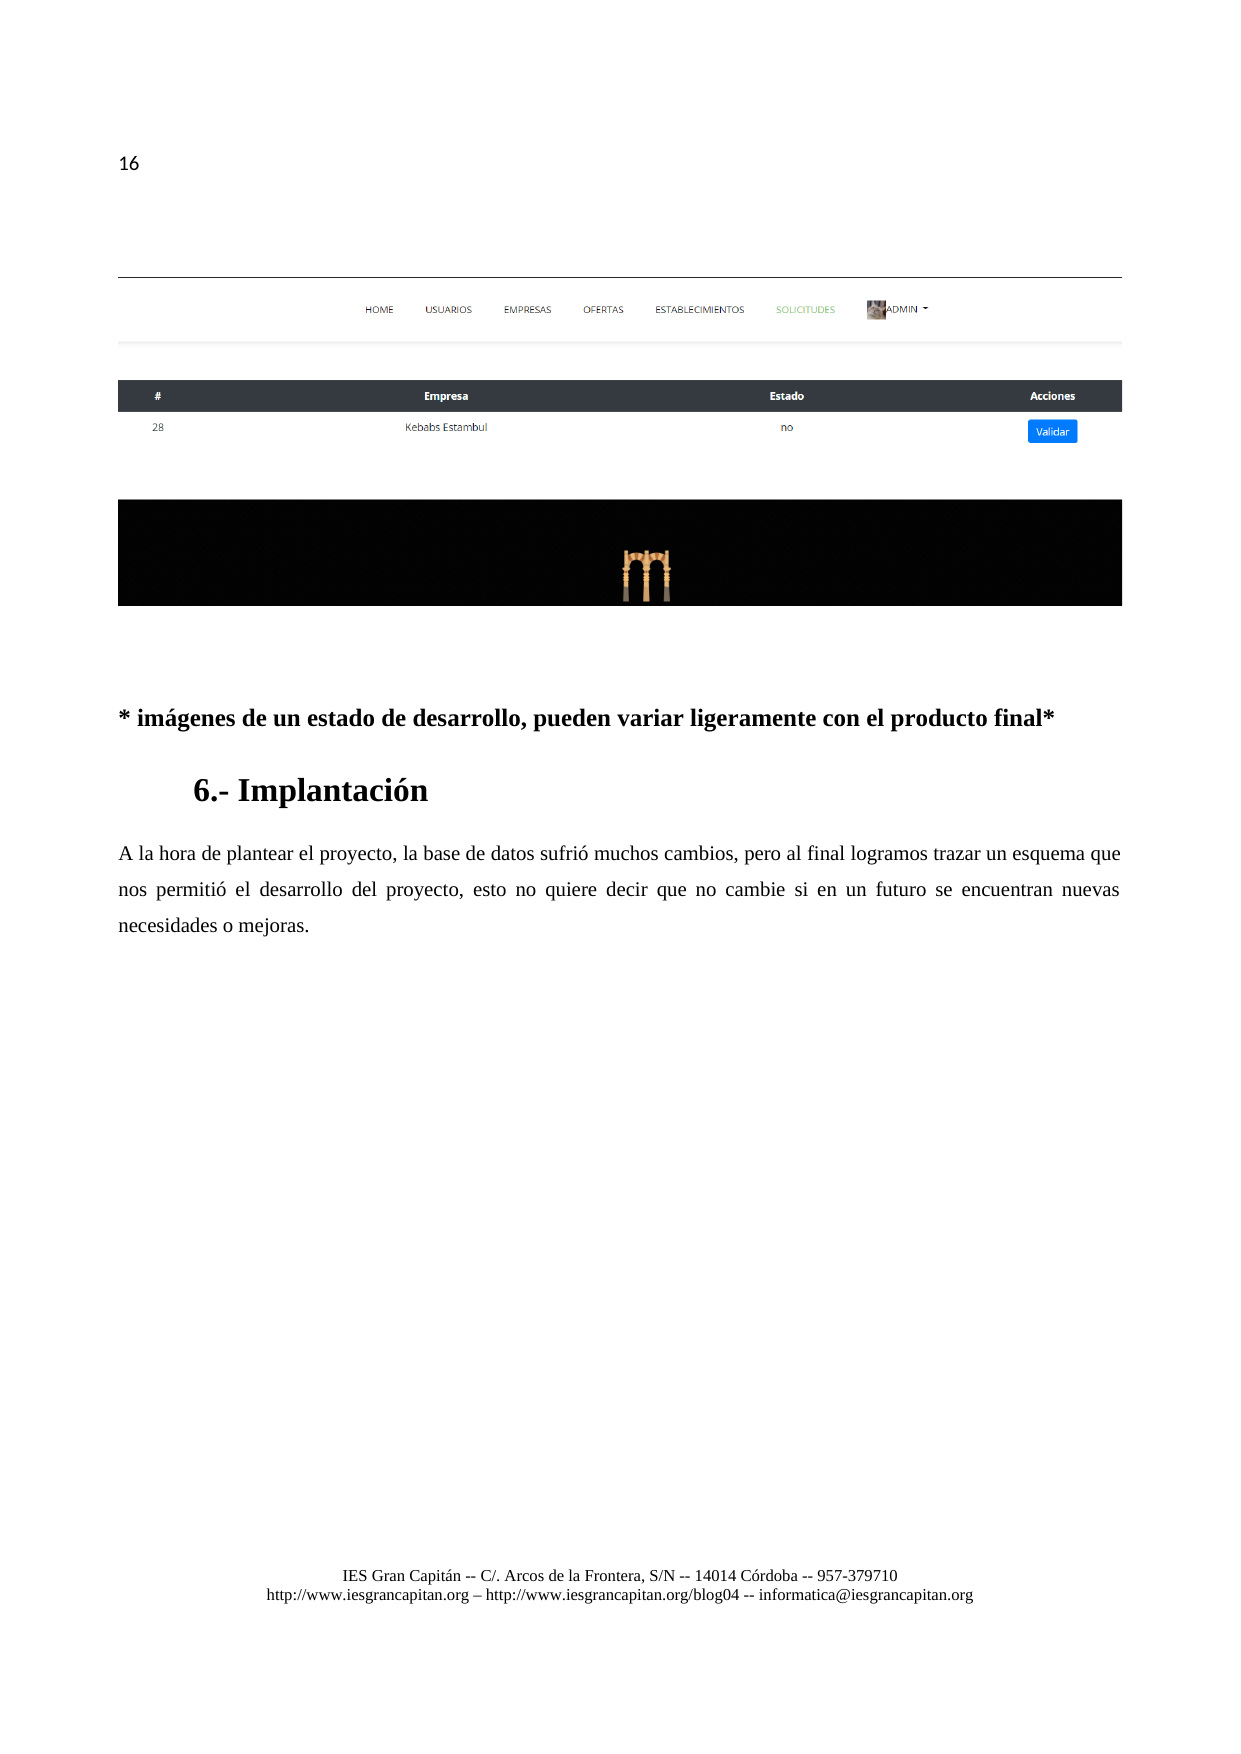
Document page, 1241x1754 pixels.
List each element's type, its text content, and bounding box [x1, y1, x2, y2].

subtitle 6.- Implantación [118, 771, 1122, 809]
picture [118, 277, 1123, 606]
text * imágenes de un estado de desarrollo, pueden variar ligeramente con el producto final* [118, 703, 1122, 731]
text A la hora de plantear el proyecto, la base de datos sufrió muchos cambios, pero al final logramos trazar un esquema que nos permitió el desarrollo del proyecto, esto no quiere decir que no cambie si en un futuro se encuentran nuevas necesidades o mejoras. [118, 841, 1122, 937]
